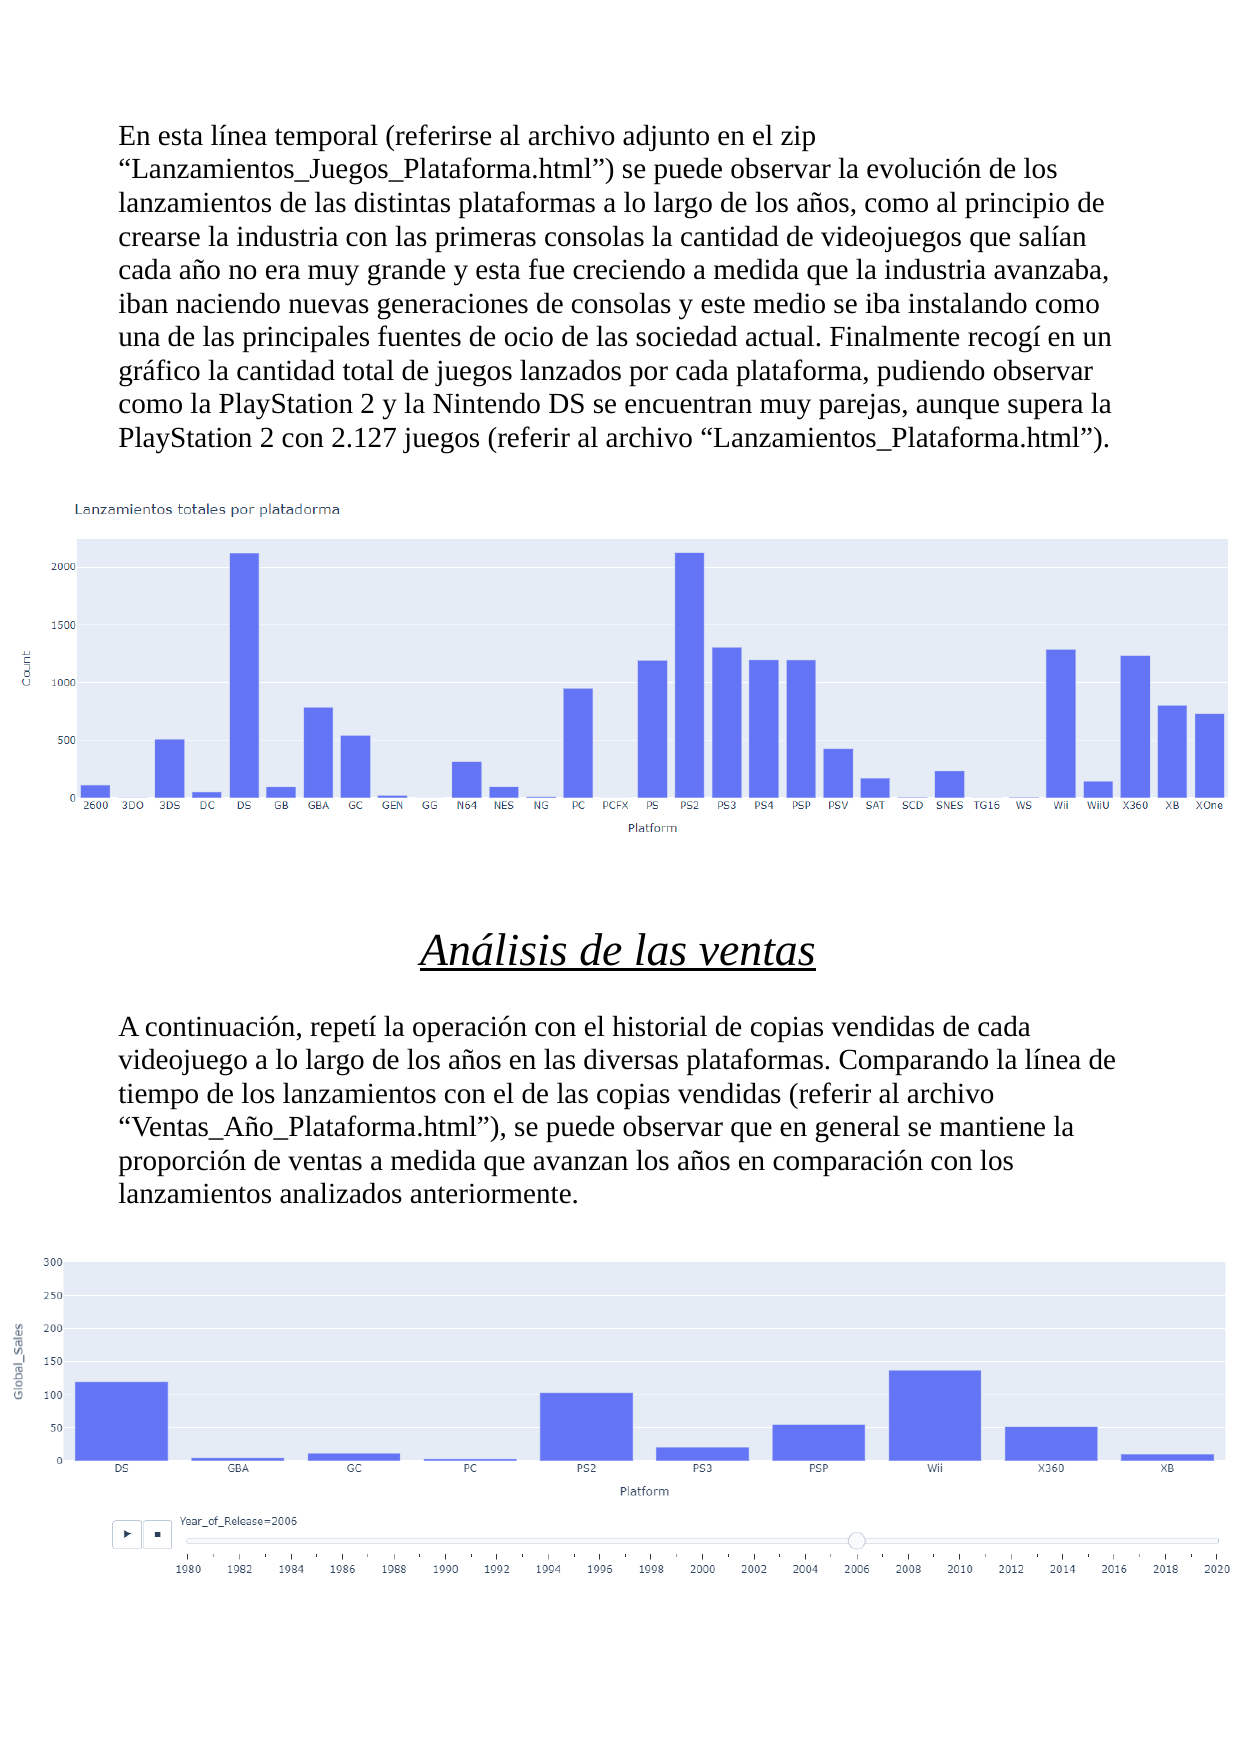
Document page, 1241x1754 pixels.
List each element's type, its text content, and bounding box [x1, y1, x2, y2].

picture [0, 1245, 1240, 1581]
text En esta línea temporal (referirse al archivo adjunto en el zip “Lanzamientos_Juegos_Plataforma.html”) se puede observar la evolución de los lanzamientos de las distintas plataformas a lo largo de los años, como al principio de crearse la industria con las primeras consolas la cantidad de videojuegos que salían cada año no era muy grande y esta fue creciendo a medida que la industria avanzaba, iban naciendo nuevas generaciones de consolas y este medio se iba instalando como una de las principales fuentes de ocio de las sociedad actual. Finalmente recogí en un gráfico la cantidad total de juegos lanzados por cada plataforma, pudiendo observar como la PlayStation 2 y la Nintendo DS se encuentran muy parejas, aunque supera la PlayStation 2 con 2.127 juegos (referir al archivo “Lanzamientos_Plataforma.html”). [118, 118, 1122, 453]
text Análisis de las ventas [118, 922, 1122, 975]
text A continuación, repetí la operación con el historial de copias vendidas de cada videojuego a lo largo de los años en las diversas plataformas. Comparando la línea de tiempo de los lanzamientos con el de las copias vendidas (referir al archivo “Ventas_Año_Plataforma.html”), se puede observar que en general se mantiene la proporción de ventas a medida que avanzan los años en comparación con los lanzamientos analizados anteriormente. [118, 1009, 1122, 1210]
picture [14, 493, 1240, 837]
